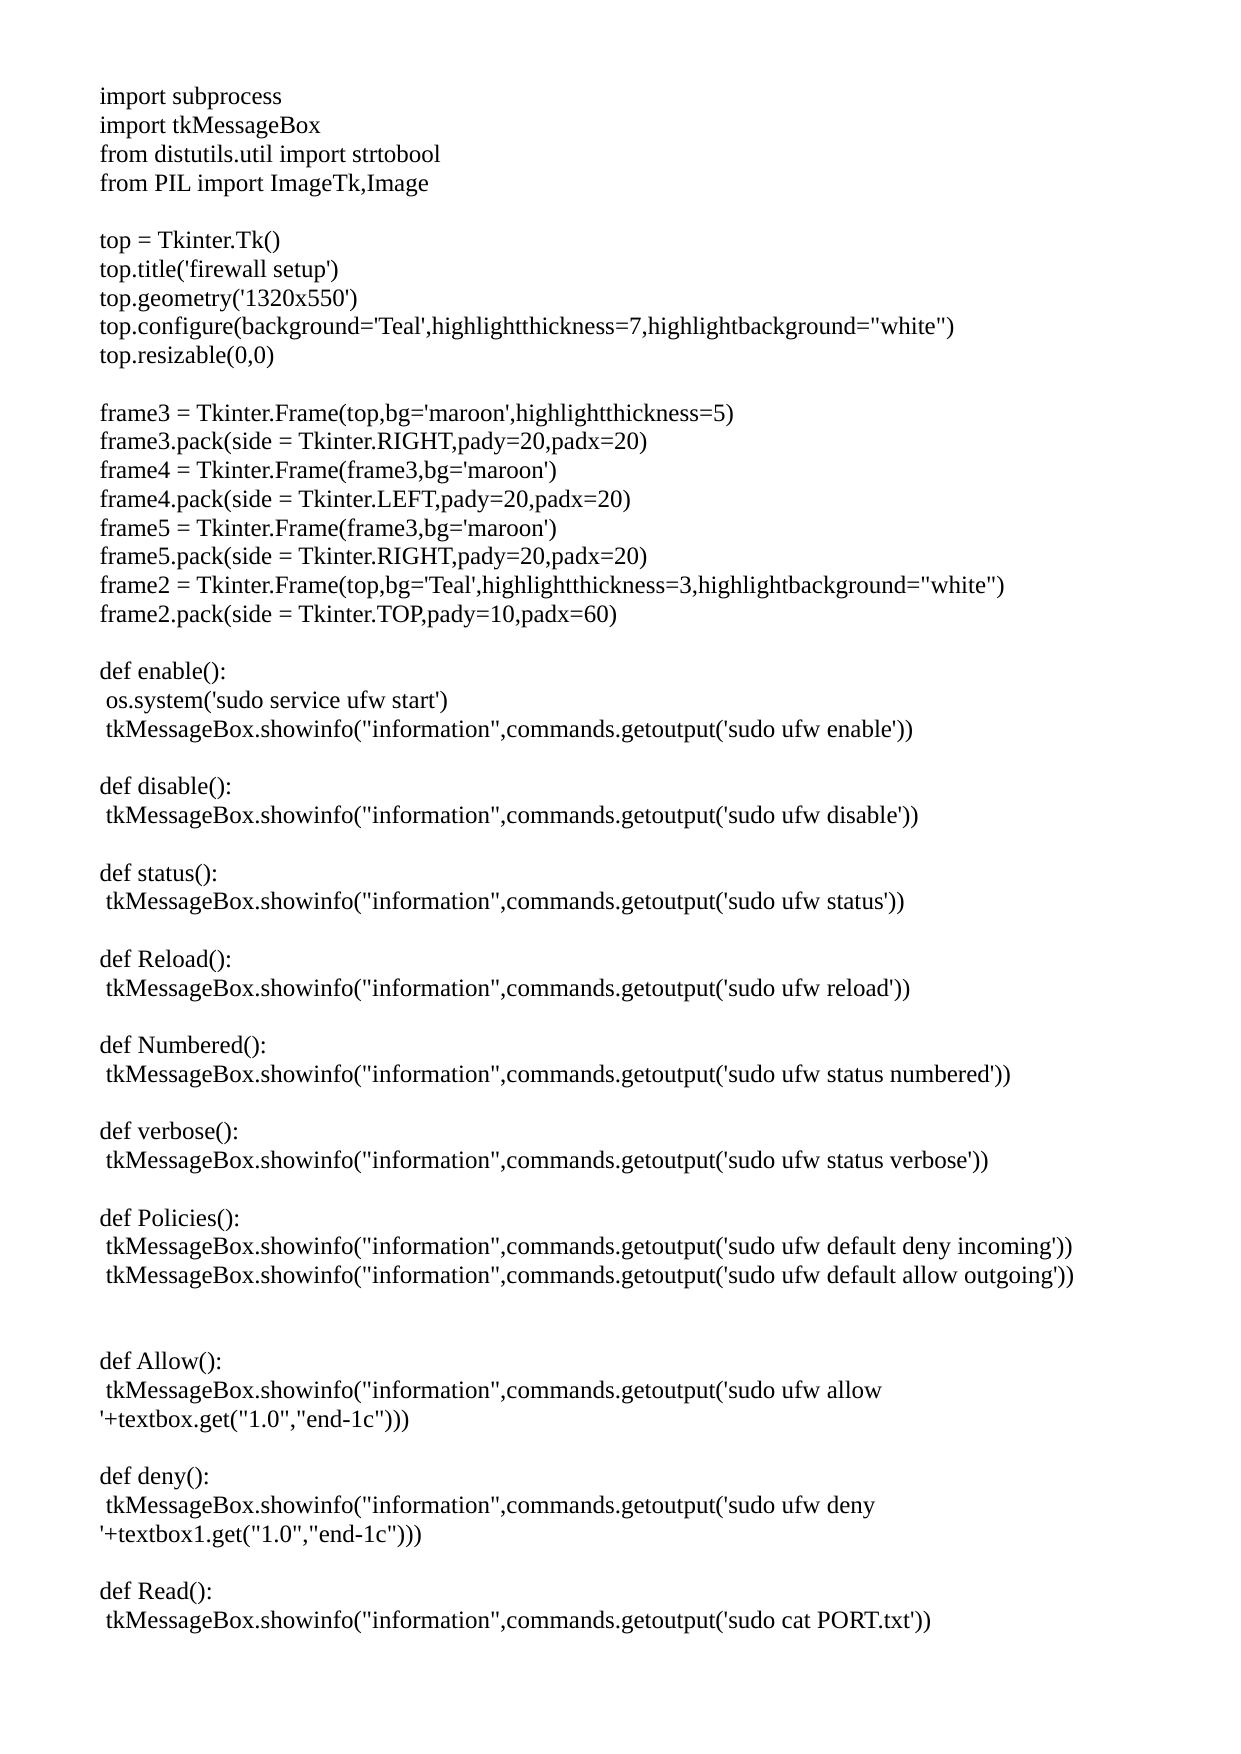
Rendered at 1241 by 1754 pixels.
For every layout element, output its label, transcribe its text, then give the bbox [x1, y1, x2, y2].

text def Read(): [99, 1576, 1104, 1605]
text tkMessageBox.showinfo("information",commands.getoutput('sudo ufw status numbered')) [99, 1059, 1104, 1088]
text def enable(): [99, 656, 1104, 685]
text top = Tkinter.Tk() [99, 225, 1104, 254]
text tkMessageBox.showinfo("information",commands.getoutput('sudo ufw default allow outgoing')) [99, 1260, 1104, 1289]
text def verbose(): [99, 1116, 1104, 1145]
text top.configure(background='Teal',highlightthickness=7,highlightbackground="white") [99, 311, 1104, 340]
text def Policies(): [99, 1203, 1104, 1231]
text frame4.pack(side = Tkinter.LEFT,pady=20,padx=20) [99, 484, 1104, 513]
text tkMessageBox.showinfo("information",commands.getoutput('sudo ufw default deny incoming')) [99, 1231, 1104, 1260]
text from distutils.util import strtobool [99, 139, 1104, 168]
text top.geometry('1320x550') [99, 283, 1104, 311]
text frame2 = Tkinter.Frame(top,bg='Teal',highlightthickness=3,highlightbackground="white") [99, 570, 1104, 599]
text def Reload(): [99, 944, 1104, 973]
text frame5.pack(side = Tkinter.RIGHT,pady=20,padx=20) [99, 541, 1104, 570]
text top.title('firewall setup') [99, 254, 1104, 283]
text frame3.pack(side = Tkinter.RIGHT,pady=20,padx=20) [99, 426, 1104, 455]
text tkMessageBox.showinfo("information",commands.getoutput('sudo ufw reload')) [99, 973, 1104, 1001]
text def status(): [99, 858, 1104, 886]
text frame2.pack(side = Tkinter.TOP,pady=10,padx=60) [99, 599, 1104, 628]
text def Allow(): [99, 1346, 1104, 1375]
text os.system('sudo service ufw start') [99, 685, 1104, 714]
text import tkMessageBox [99, 110, 1104, 139]
text def Numbered(): [99, 1030, 1104, 1059]
text frame4 = Tkinter.Frame(frame3,bg='maroon') [99, 455, 1104, 484]
text frame3 = Tkinter.Frame(top,bg='maroon',highlightthickness=5) [99, 398, 1104, 426]
text tkMessageBox.showinfo("information",commands.getoutput('sudo ufw allow '+textbox.get("1.0","end-1c"))) [99, 1375, 1104, 1433]
text import subprocess [99, 81, 1104, 110]
text from PIL import ImageTk,Image [99, 168, 1104, 196]
text frame5 = Tkinter.Frame(frame3,bg='maroon') [99, 513, 1104, 541]
text def deny(): [99, 1461, 1104, 1490]
text tkMessageBox.showinfo("information",commands.getoutput('sudo ufw status')) [99, 886, 1104, 915]
text tkMessageBox.showinfo("information",commands.getoutput('sudo ufw enable')) [99, 714, 1104, 743]
text def disable(): [99, 771, 1104, 800]
text tkMessageBox.showinfo("information",commands.getoutput('sudo ufw deny '+textbox1.get("1.0","end-1c"))) [99, 1490, 1104, 1548]
text tkMessageBox.showinfo("information",commands.getoutput('sudo ufw status verbose')) [99, 1145, 1104, 1174]
text tkMessageBox.showinfo("information",commands.getoutput('sudo ufw disable')) [99, 800, 1104, 829]
text tkMessageBox.showinfo("information",commands.getoutput('sudo cat PORT.txt')) [99, 1605, 1104, 1634]
text top.resizable(0,0) [99, 340, 1104, 369]
